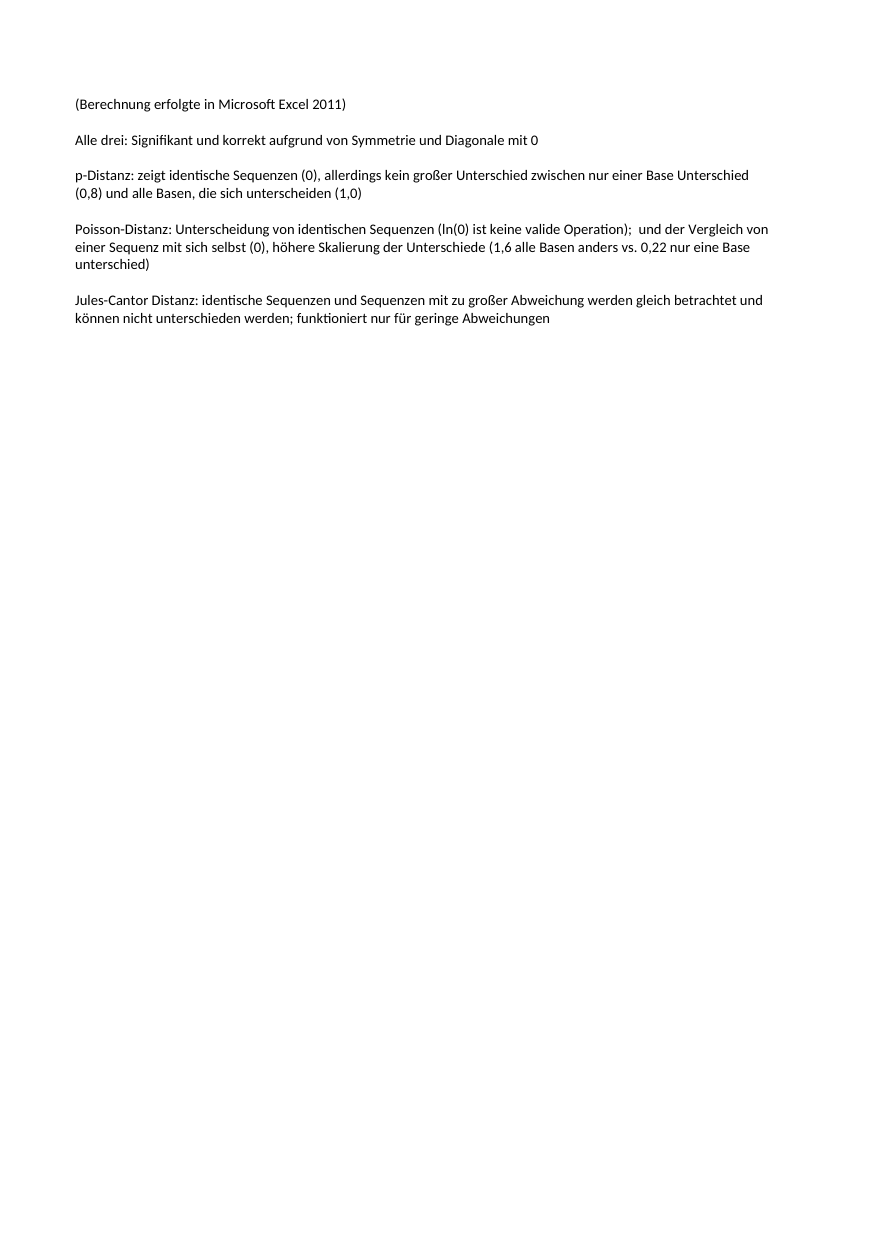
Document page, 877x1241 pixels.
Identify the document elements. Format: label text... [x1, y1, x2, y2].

text Alle drei: Signifikant und korrekt aufgrund von Symmetrie und Diagonale mit 0 [75, 131, 777, 149]
text Poisson-Distanz: Unterscheidung von identischen Sequenzen (ln(0) ist keine valide Operation); und der Vergleich von einer Sequenz mit sich selbst (0), höhere Skalierung der Unterschiede (1,6 alle Basen anders vs. 0,22 nur eine Base unterschied) [75, 220, 777, 273]
text Jules-Cantor Distanz: identische Sequenzen und Sequenzen mit zu großer Abweichung werden gleich betrachtet und können nicht unterschieden werden; funktioniert nur für geringe Abweichungen [75, 291, 777, 327]
text p-Distanz: zeigt identische Sequenzen (0), allerdings kein großer Unterschied zwischen nur einer Base Unterschied (0,8) und alle Basen, die sich unterscheiden (1,0) [75, 167, 777, 202]
text (Berechnung erfolgte in Microsoft Excel 2011) [75, 95, 777, 113]
